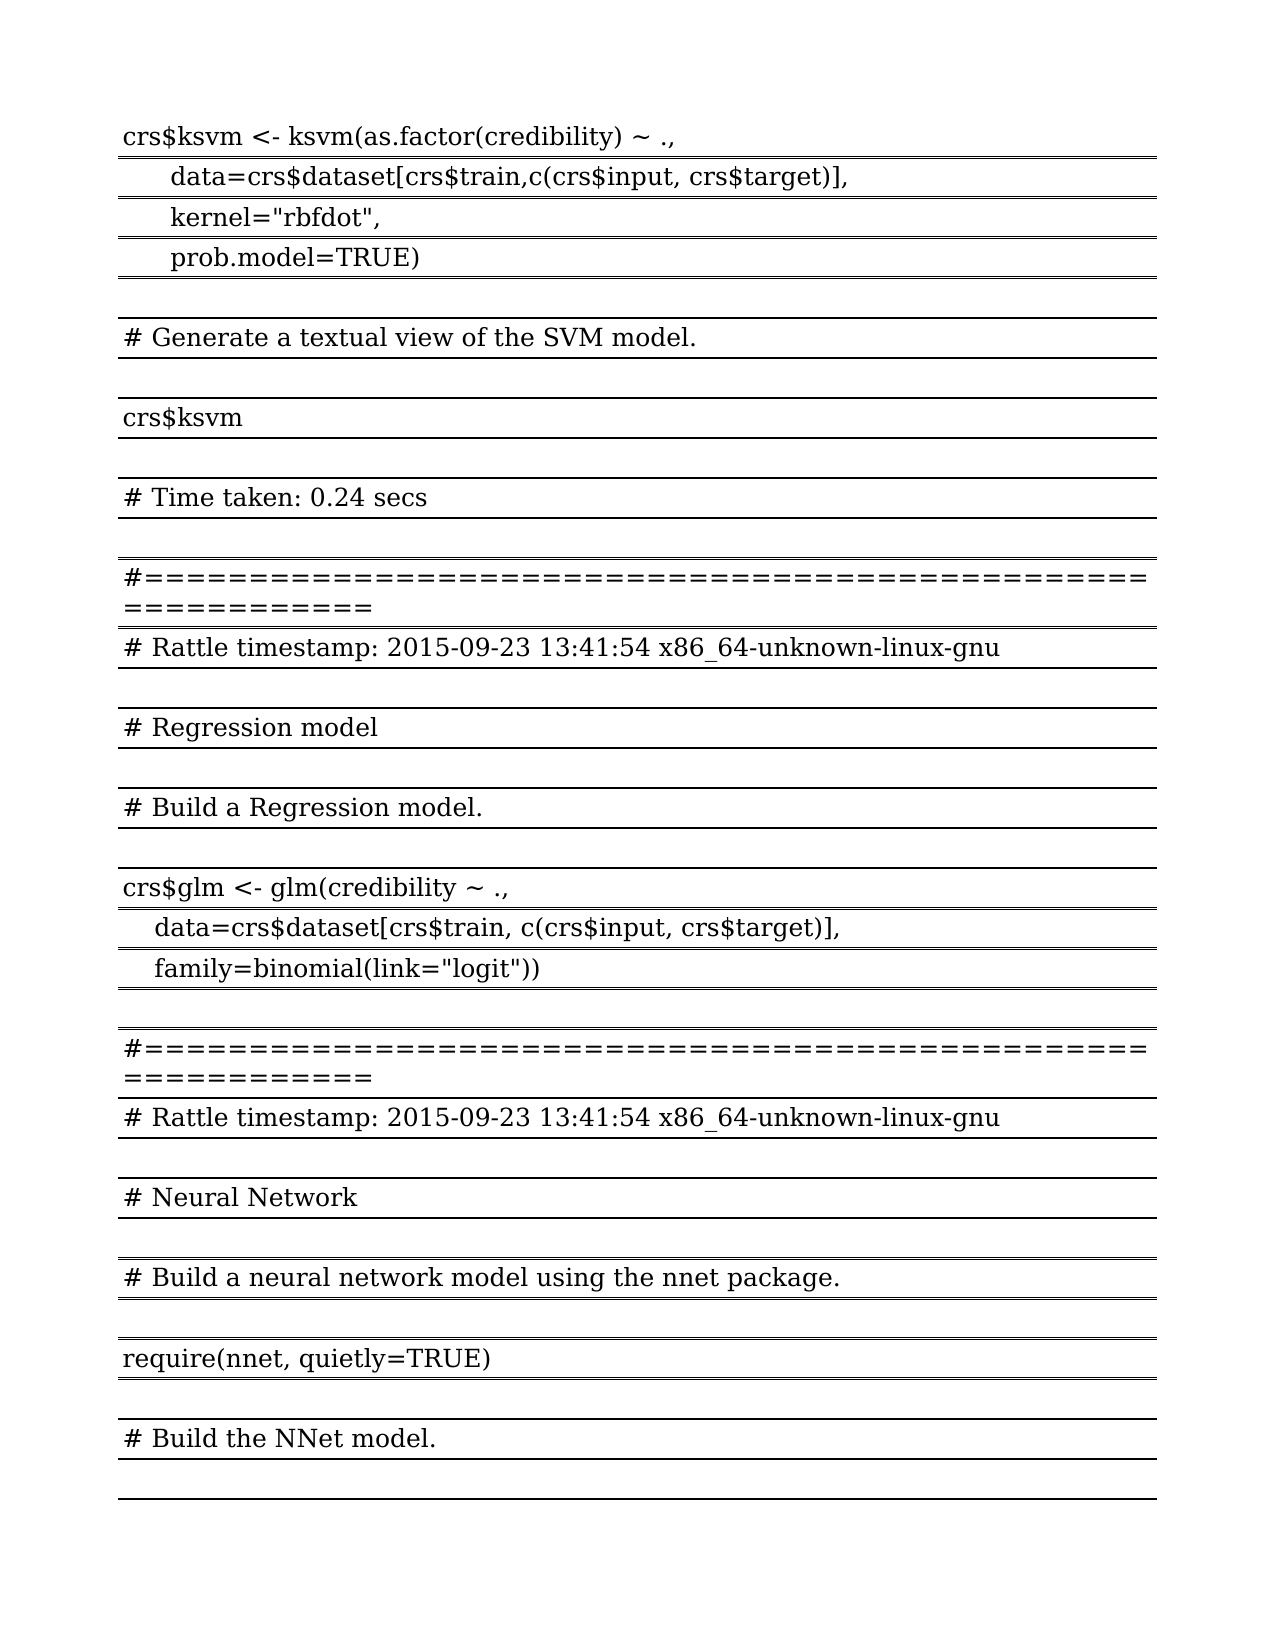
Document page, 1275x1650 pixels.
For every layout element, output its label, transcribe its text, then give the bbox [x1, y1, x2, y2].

text data=crs$dataset[crs$train,c(crs$input, crs$target)], [118, 159, 1157, 196]
text kernel="rbfdot", [118, 199, 1157, 236]
text # Neural Network [118, 1179, 1157, 1217]
text # Rattle timestamp: 2015-09-23 13:41:54 x86_64-unknown-linux-gnu [118, 1099, 1157, 1137]
text family=binomial(link="logit")) [118, 950, 1157, 987]
text # Build a Regression model. [118, 789, 1157, 827]
text # Build a neural network model using the nnet package. [118, 1260, 1157, 1297]
text #============================================================ [118, 560, 1157, 626]
text data=crs$dataset[crs$train, c(crs$input, crs$target)], [118, 910, 1157, 947]
text prob.model=TRUE) [118, 239, 1157, 276]
text # Time taken: 0.24 secs [118, 479, 1157, 517]
text crs$ksvm [118, 399, 1157, 437]
text # Generate a textual view of the SVM model. [118, 319, 1157, 357]
text # Build the NNet model. [118, 1420, 1157, 1458]
text crs$glm <- glm(credibility ~ ., [118, 869, 1157, 907]
text # Regression model [118, 709, 1157, 747]
text # Rattle timestamp: 2015-09-23 13:41:54 x86_64-unknown-linux-gnu [118, 629, 1157, 667]
text crs$ksvm <- ksvm(as.factor(credibility) ~ ., [118, 118, 1157, 156]
text require(nnet, quietly=TRUE) [118, 1340, 1157, 1377]
text #============================================================ [118, 1030, 1157, 1097]
